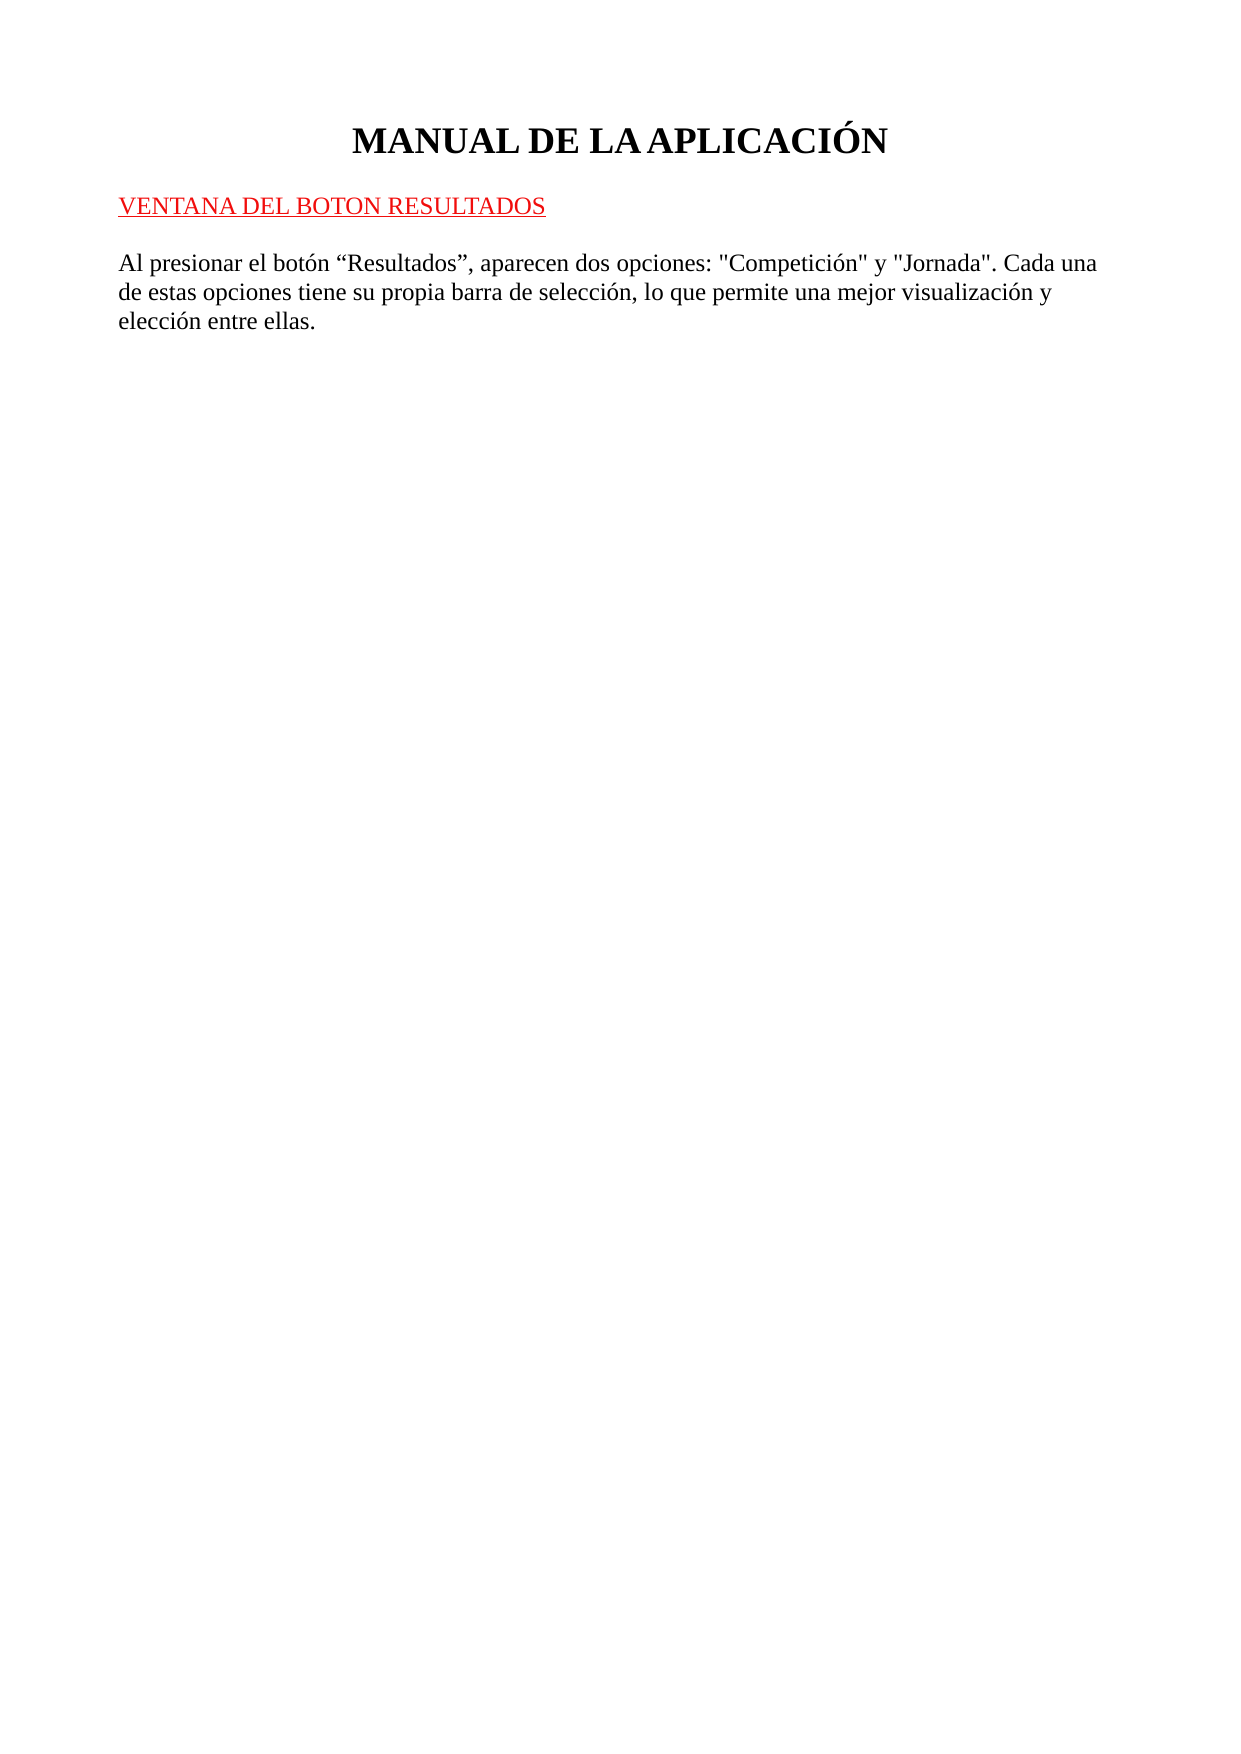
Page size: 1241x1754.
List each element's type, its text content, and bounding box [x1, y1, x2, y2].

text Al presionar el botón “Resultados”, aparecen dos opciones: "Competición" y "Jornada". Cada una de estas opciones tiene su propia barra de selección, lo que permite una mejor visualización y elección entre ellas. [118, 248, 1122, 334]
text VENTANA DEL BOTON RESULTADOS [118, 191, 1122, 219]
